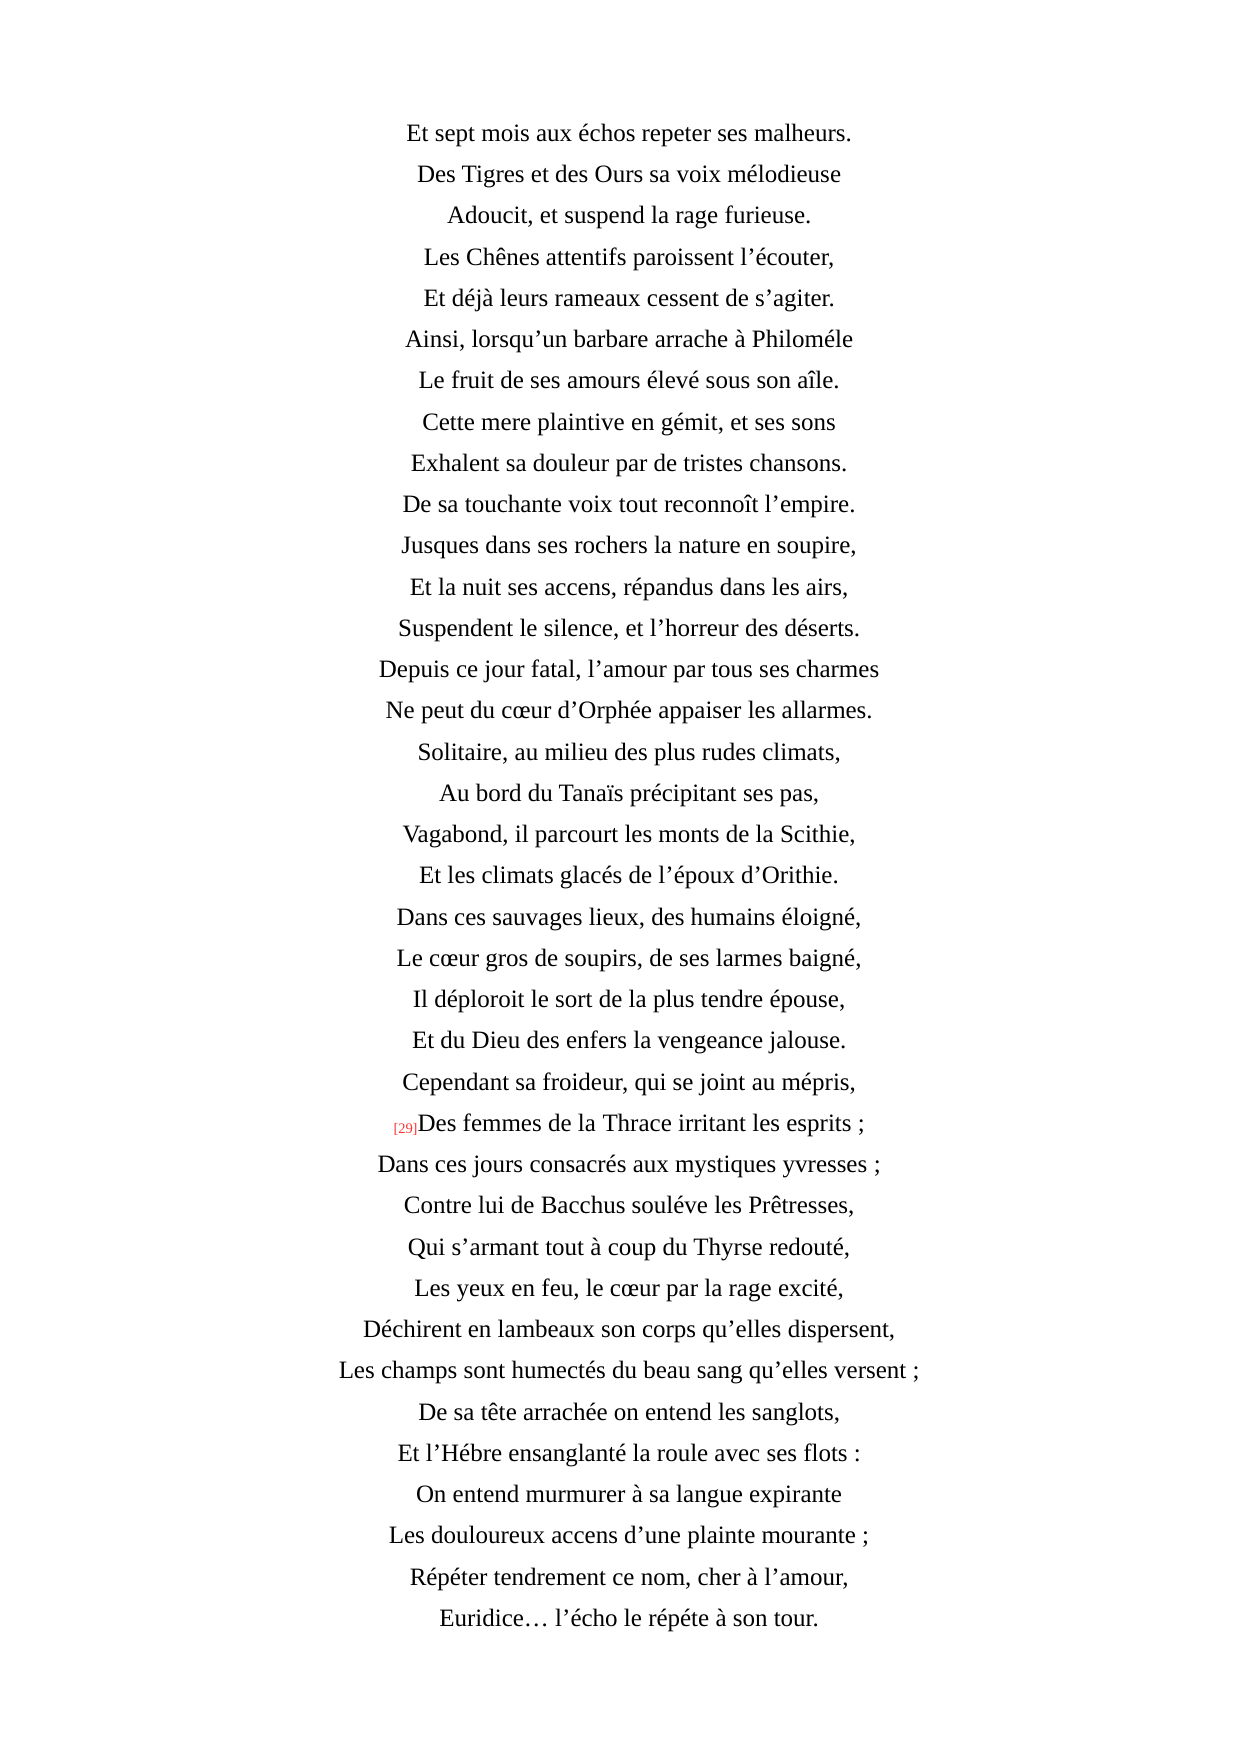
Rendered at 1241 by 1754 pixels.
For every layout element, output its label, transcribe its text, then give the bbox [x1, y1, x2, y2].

text Le fruit de ses amours élevé sous son aîle. [118, 366, 1122, 394]
text Répéter tendrement ce nom, cher à l’amour, [118, 1562, 1122, 1591]
text Cependant sa froideur, qui se joint au mépris, [118, 1067, 1122, 1096]
text Et du Dieu des enfers la vengeance jalouse. [118, 1026, 1122, 1054]
text Et la nuit ses accens, répandus dans les airs, [118, 572, 1122, 601]
text On entend murmurer à sa langue expirante [118, 1479, 1122, 1508]
text Qui s’armant tout à coup du Thyrse redouté, [118, 1232, 1122, 1261]
text [29]Des femmes de la Thrace irritant les esprits ; [118, 1108, 1122, 1137]
text Solitaire, au milieu des plus rudes climats, [118, 737, 1122, 766]
text Les champs sont humectés du beau sang qu’elles versent ; [118, 1356, 1122, 1384]
text De sa tête arrachée on entend les sanglots, [118, 1397, 1122, 1426]
text De sa touchante voix tout reconnoît l’empire. [118, 489, 1122, 518]
text Vagabond, il parcourt les monts de la Scithie, [118, 819, 1122, 848]
text Déchirent en lambeaux son corps qu’elles dispersent, [118, 1314, 1122, 1343]
text Et l’Hébre ensanglanté la roule avec ses flots : [118, 1438, 1122, 1467]
text Et sept mois aux échos repeter ses malheurs. [118, 118, 1122, 147]
text Des Tigres et des Ours sa voix mélodieuse [118, 159, 1122, 188]
text Dans ces sauvages lieux, des humains éloigné, [118, 902, 1122, 931]
text Adoucit, et suspend la rage furieuse. [118, 201, 1122, 229]
text Et les climats glacés de l’époux d’Orithie. [118, 861, 1122, 889]
text Le cœur gros de soupirs, de ses larmes baigné, [118, 943, 1122, 972]
text Il déploroit le sort de la plus tendre épouse, [118, 984, 1122, 1013]
text Suspendent le silence, et l’horreur des déserts. [118, 613, 1122, 642]
text Contre lui de Bacchus souléve les Prêtresses, [118, 1191, 1122, 1219]
text Depuis ce jour fatal, l’amour par tous ses charmes [118, 654, 1122, 683]
text Et déjà leurs rameaux cessent de s’agiter. [118, 283, 1122, 312]
text Ainsi, lorsqu’un barbare arrache à Philoméle [118, 324, 1122, 353]
text Ne peut du cœur d’Orphée appaiser les allarmes. [118, 696, 1122, 724]
text Les yeux en feu, le cœur par la rage excité, [118, 1273, 1122, 1302]
text Dans ces jours consacrés aux mystiques yvresses ; [118, 1149, 1122, 1178]
text Euridice… l’écho le répéte à son tour. [118, 1603, 1122, 1632]
text Les Chênes attentifs paroissent l’écouter, [118, 242, 1122, 271]
text Au bord du Tanaïs précipitant ses pas, [118, 778, 1122, 807]
text Jusques dans ses rochers la nature en soupire, [118, 531, 1122, 559]
text Exhalent sa douleur par de tristes chansons. [118, 448, 1122, 477]
text Les douloureux accens d’une plainte mourante ; [118, 1521, 1122, 1549]
text Cette mere plaintive en gémit, et ses sons [118, 407, 1122, 436]
